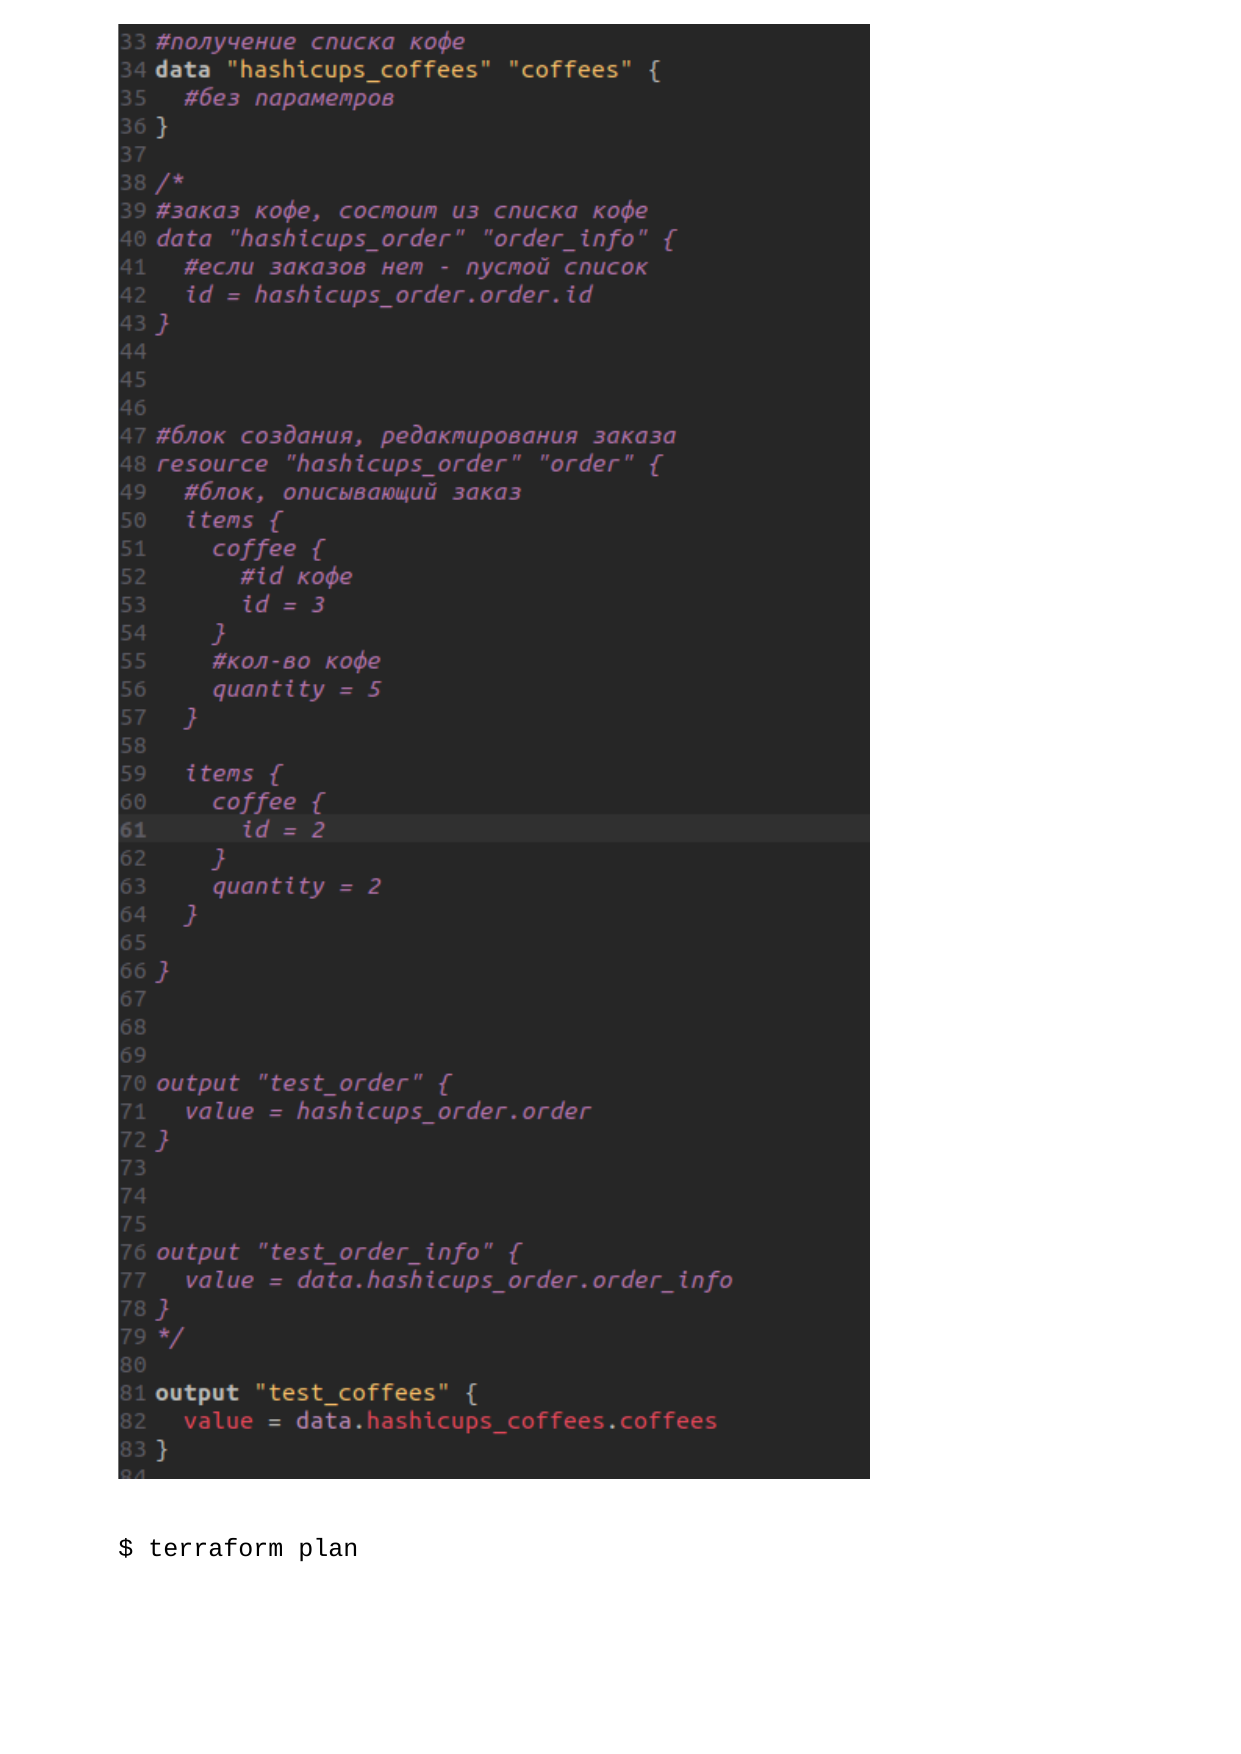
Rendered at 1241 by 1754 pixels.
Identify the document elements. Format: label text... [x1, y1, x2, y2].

text $ terraform plan [118, 1536, 1122, 1564]
picture [118, 24, 870, 1479]
